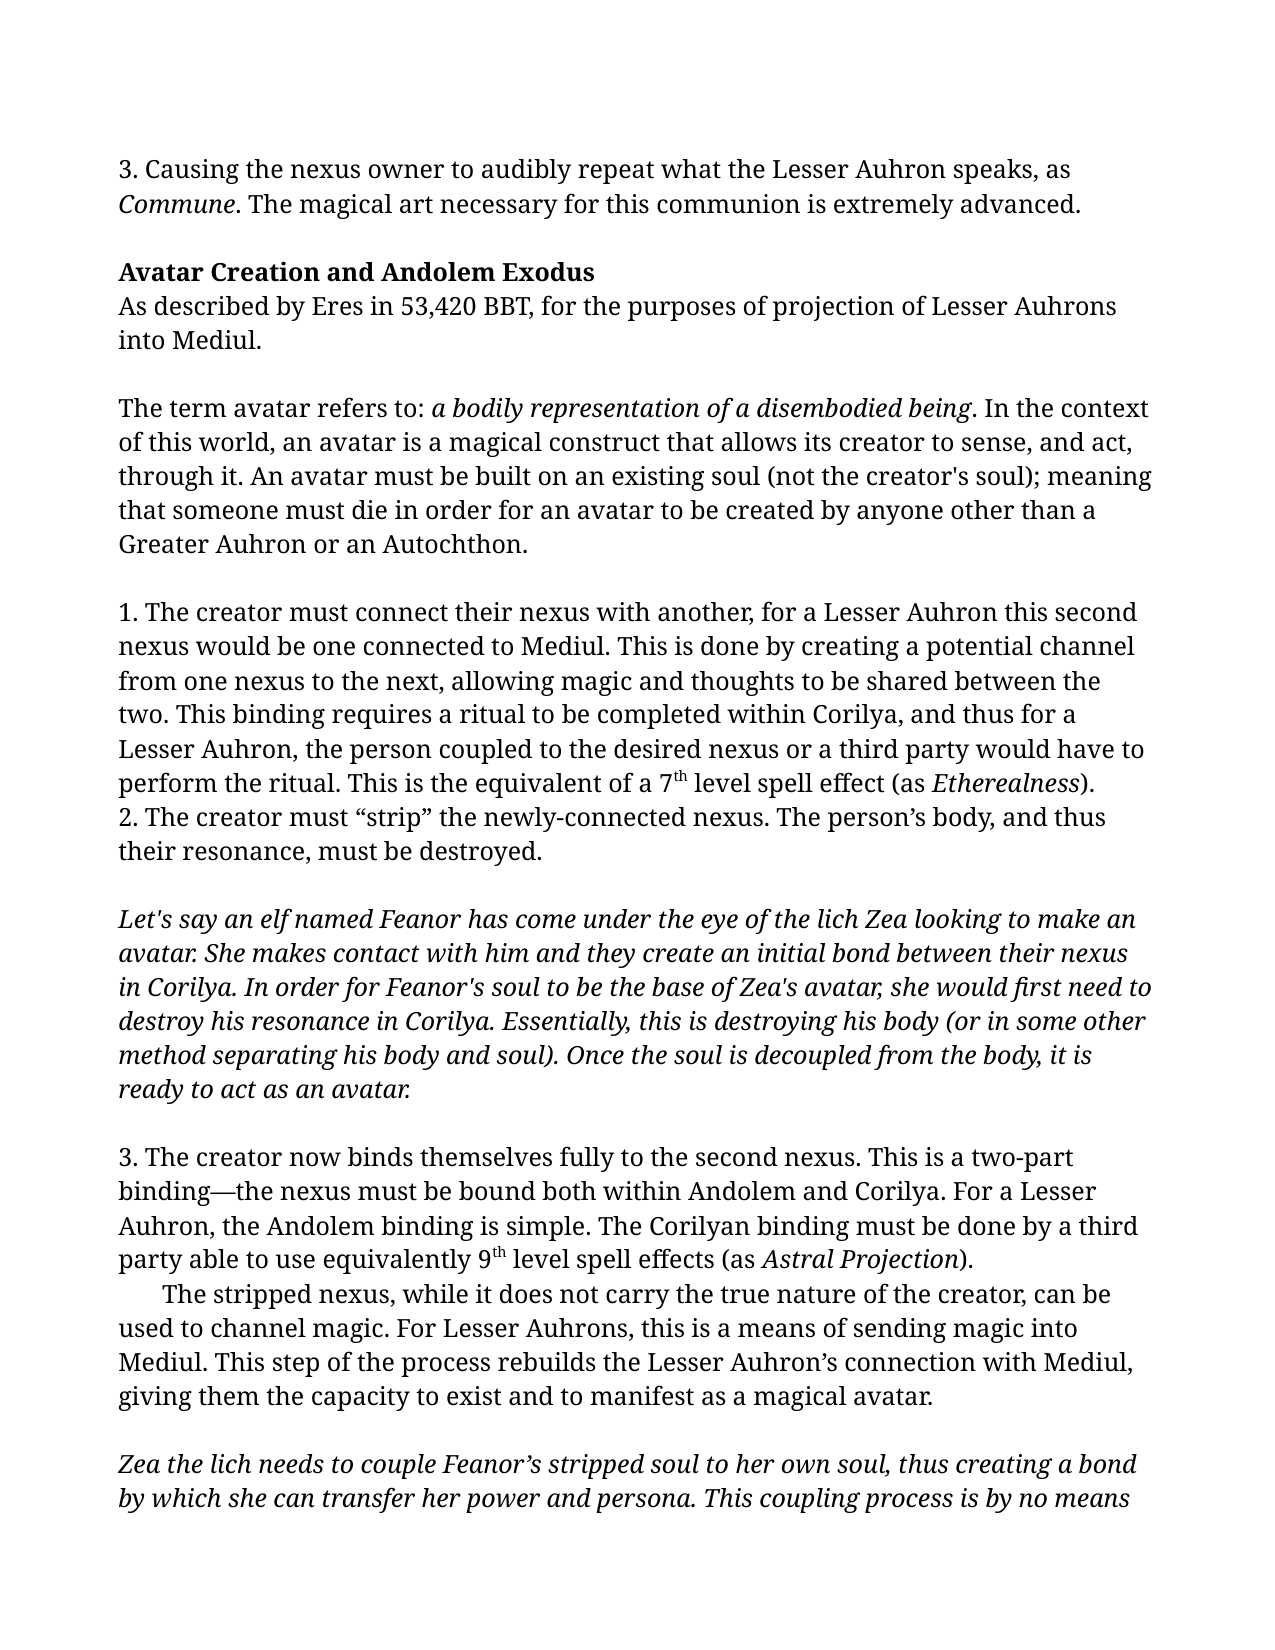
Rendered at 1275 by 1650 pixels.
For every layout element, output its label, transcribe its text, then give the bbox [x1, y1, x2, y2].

text As described by Eres in 53,420 BBT, for the purposes of projection of Lesser Auhrons into Mediul. [118, 288, 1157, 357]
text The term avatar refers to: a bodily representation of a disembodied being. In the context of this world, an avatar is a magical construct that allows its creator to sense, and act, through it. An avatar must be built on an existing soul (not the creator's soul); meaning that someone must die in order for an avatar to be created by anyone other than a Greater Auhron or an Autochthon. [118, 391, 1157, 561]
text 3. Causing the nexus owner to audibly repeat what the Lesser Auhron speaks, as Commune. The magical art necessary for this communion is extremely advanced. [118, 152, 1157, 220]
text Zea the lich needs to couple Feanor’s stripped soul to her own soul, thus creating a bond by which she can transfer her power and persona. This coupling process is by no means [118, 1447, 1157, 1515]
text 1. The creator must connect their nexus with another, for a Lesser Auhron this second nexus would be one connected to Mediul. This is done by creating a potential channel from one nexus to the next, allowing magic and thoughts to be shared between the two. This binding requires a ritual to be completed within Corilya, and thus for a Lesser Auhron, the person coupled to the desired nexus or a third party would have to perform the ritual. This is the equivalent of a 7th level spell effect (as Etherealness). [118, 595, 1157, 799]
text Let's say an elf named Feanor has come under the eye of the lich Zea looking to make an avatar. She makes contact with him and they create an initial bond between their nexus in Corilya. In order for Feanor's soul to be the base of Zea's avatar, she would first need to destroy his resonance in Corilya. Essentially, this is destroying his body (or in some other method separating his body and soul). Once the soul is decoupled from the body, it is ready to act as an avatar. [118, 902, 1157, 1106]
text 3. The creator now binds themselves fully to the second nexus. This is a two-part binding—the nexus must be bound both within Andolem and Corilya. For a Lesser Auhron, the Andolem binding is simple. The Corilyan binding must be done by a third party able to use equivalently 9th level spell effects (as Astral Projection). [118, 1140, 1157, 1276]
text Avatar Creation and Andolem Exodus [118, 254, 1157, 288]
text 2. The creator must “strip” the newly-connected nexus. The person’s body, and thus their resonance, must be destroyed. [118, 799, 1157, 867]
text The stripped nexus, while it does not carry the true nature of the creator, can be used to channel magic. For Lesser Auhrons, this is a means of sending magic into Mediul. This step of the process rebuilds the Lesser Auhron’s connection with Mediul, giving them the capacity to exist and to manifest as a magical avatar. [118, 1276, 1157, 1412]
